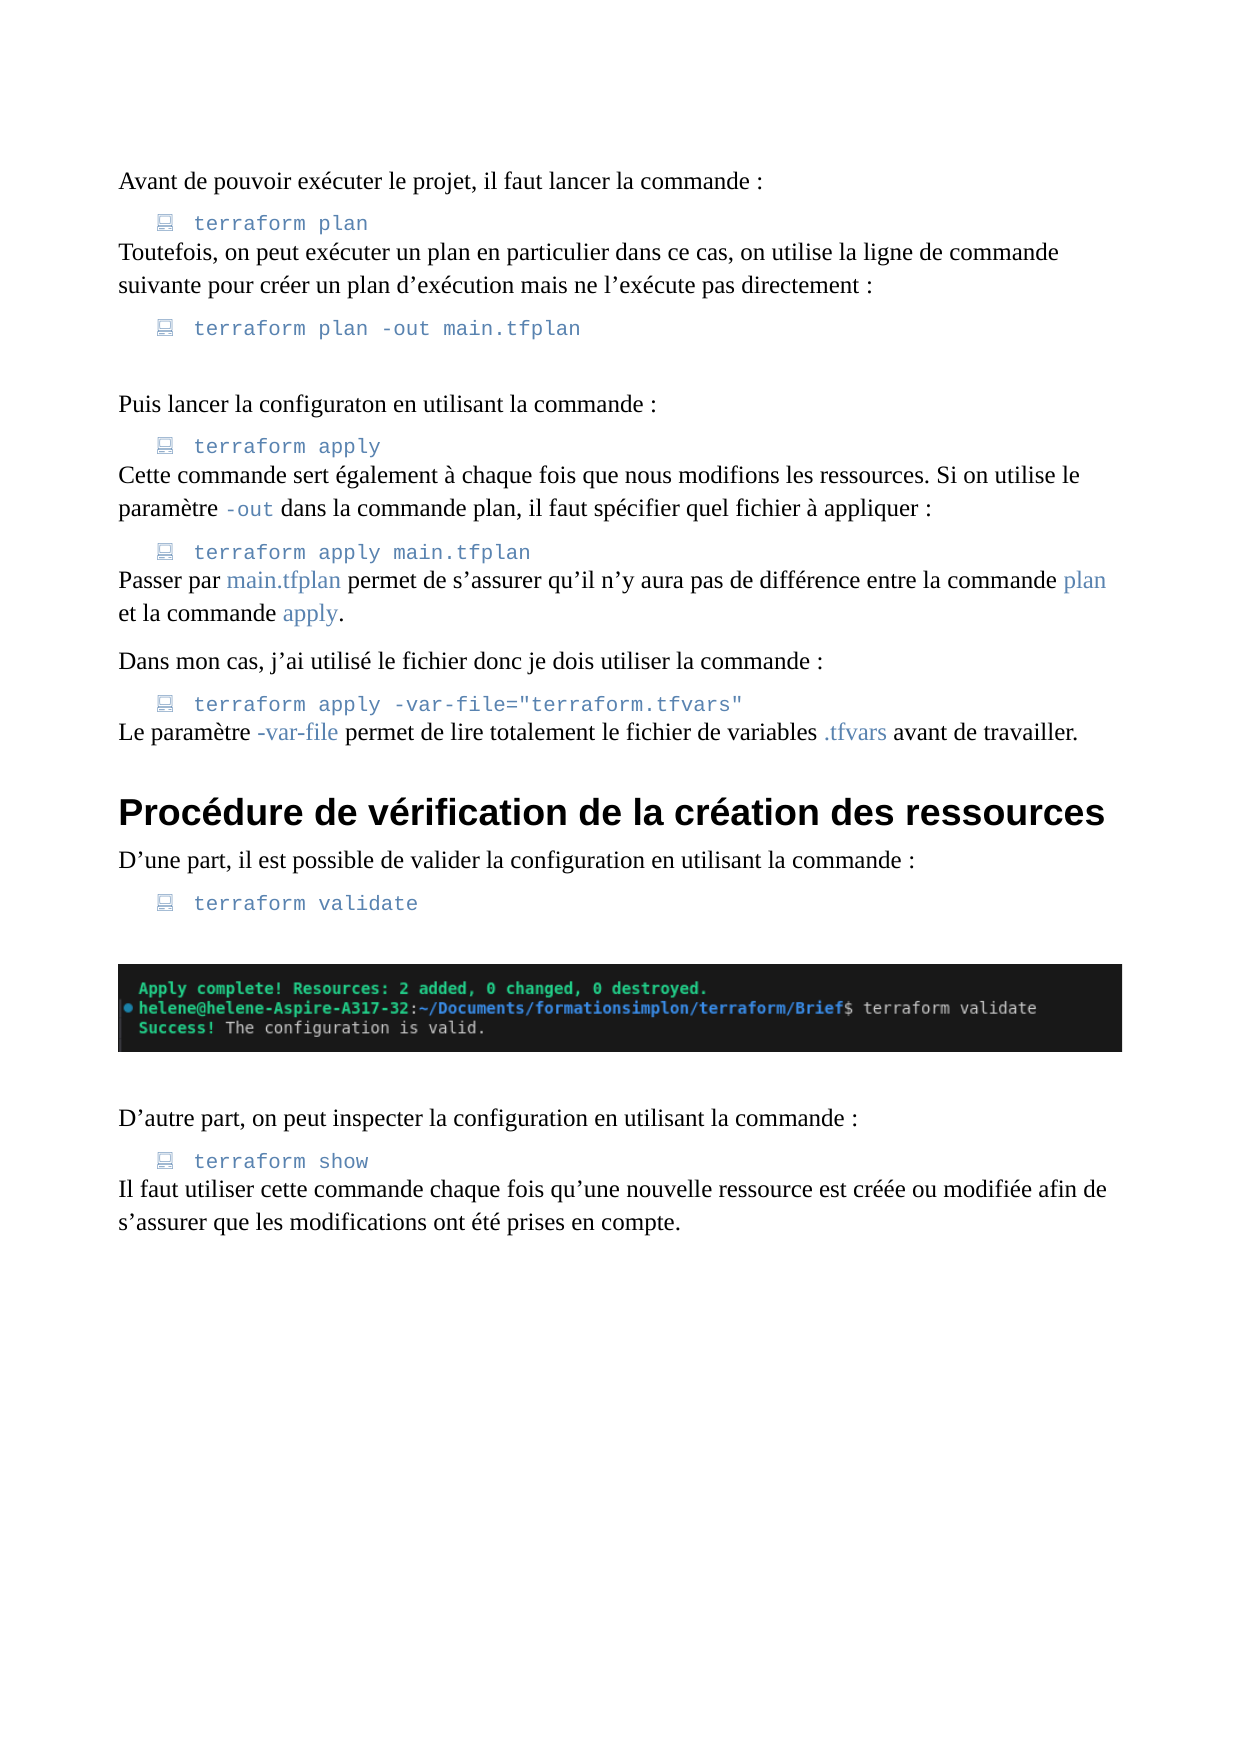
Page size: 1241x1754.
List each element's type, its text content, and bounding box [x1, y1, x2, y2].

text Avant de pouvoir exécuter le projet, il faut lancer la commande : [118, 166, 1122, 194]
text Cette commande sert également à chaque fois que nous modifions les ressources. Si on utilise le paramètre -out dans la commande plan, il faut spécifier quel fichier à appliquer : [118, 460, 1122, 523]
list terraform apply main.tfplan [156, 542, 1122, 565]
text Le paramètre -var-file permet de lire totalement le fichier de variables .tfvars avant de travailler. [118, 717, 1122, 746]
list terraform apply [156, 436, 1122, 460]
picture [118, 964, 1123, 1052]
text Passer par main.tfplan permet de s’assurer qu’il n’y aura pas de différence entre la commande plan et la commande apply. [118, 565, 1122, 627]
list terraform apply -var-file="terraform.tfvars" [156, 693, 1122, 717]
list terraform plan -out main.tfplan [156, 318, 1122, 341]
text D’une part, il est possible de valider la configuration en utilisant la commande : [118, 845, 1122, 874]
subtitle Procédure de vérification de la création des ressources [118, 790, 1122, 833]
list terraform plan [156, 213, 1122, 237]
list terraform show [156, 1151, 1122, 1174]
list terraform validate [156, 893, 1122, 917]
text Il faut utiliser cette commande chaque fois qu’une nouvelle ressource est créée ou modifiée afin de s’assurer que les modifications ont été prises en compte. [118, 1174, 1122, 1236]
text Toutefois, on peut exécuter un plan en particulier dans ce cas, on utilise la ligne de commande suivante pour créer un plan d’exécution mais ne l’exécute pas directement : [118, 237, 1122, 299]
text D’autre part, on peut inspecter la configuration en utilisant la commande : [118, 1103, 1122, 1132]
text Dans mon cas, j’ai utilisé le fichier donc je dois utiliser la commande : [118, 646, 1122, 675]
text Puis lancer la configuraton en utilisant la commande : [118, 389, 1122, 418]
